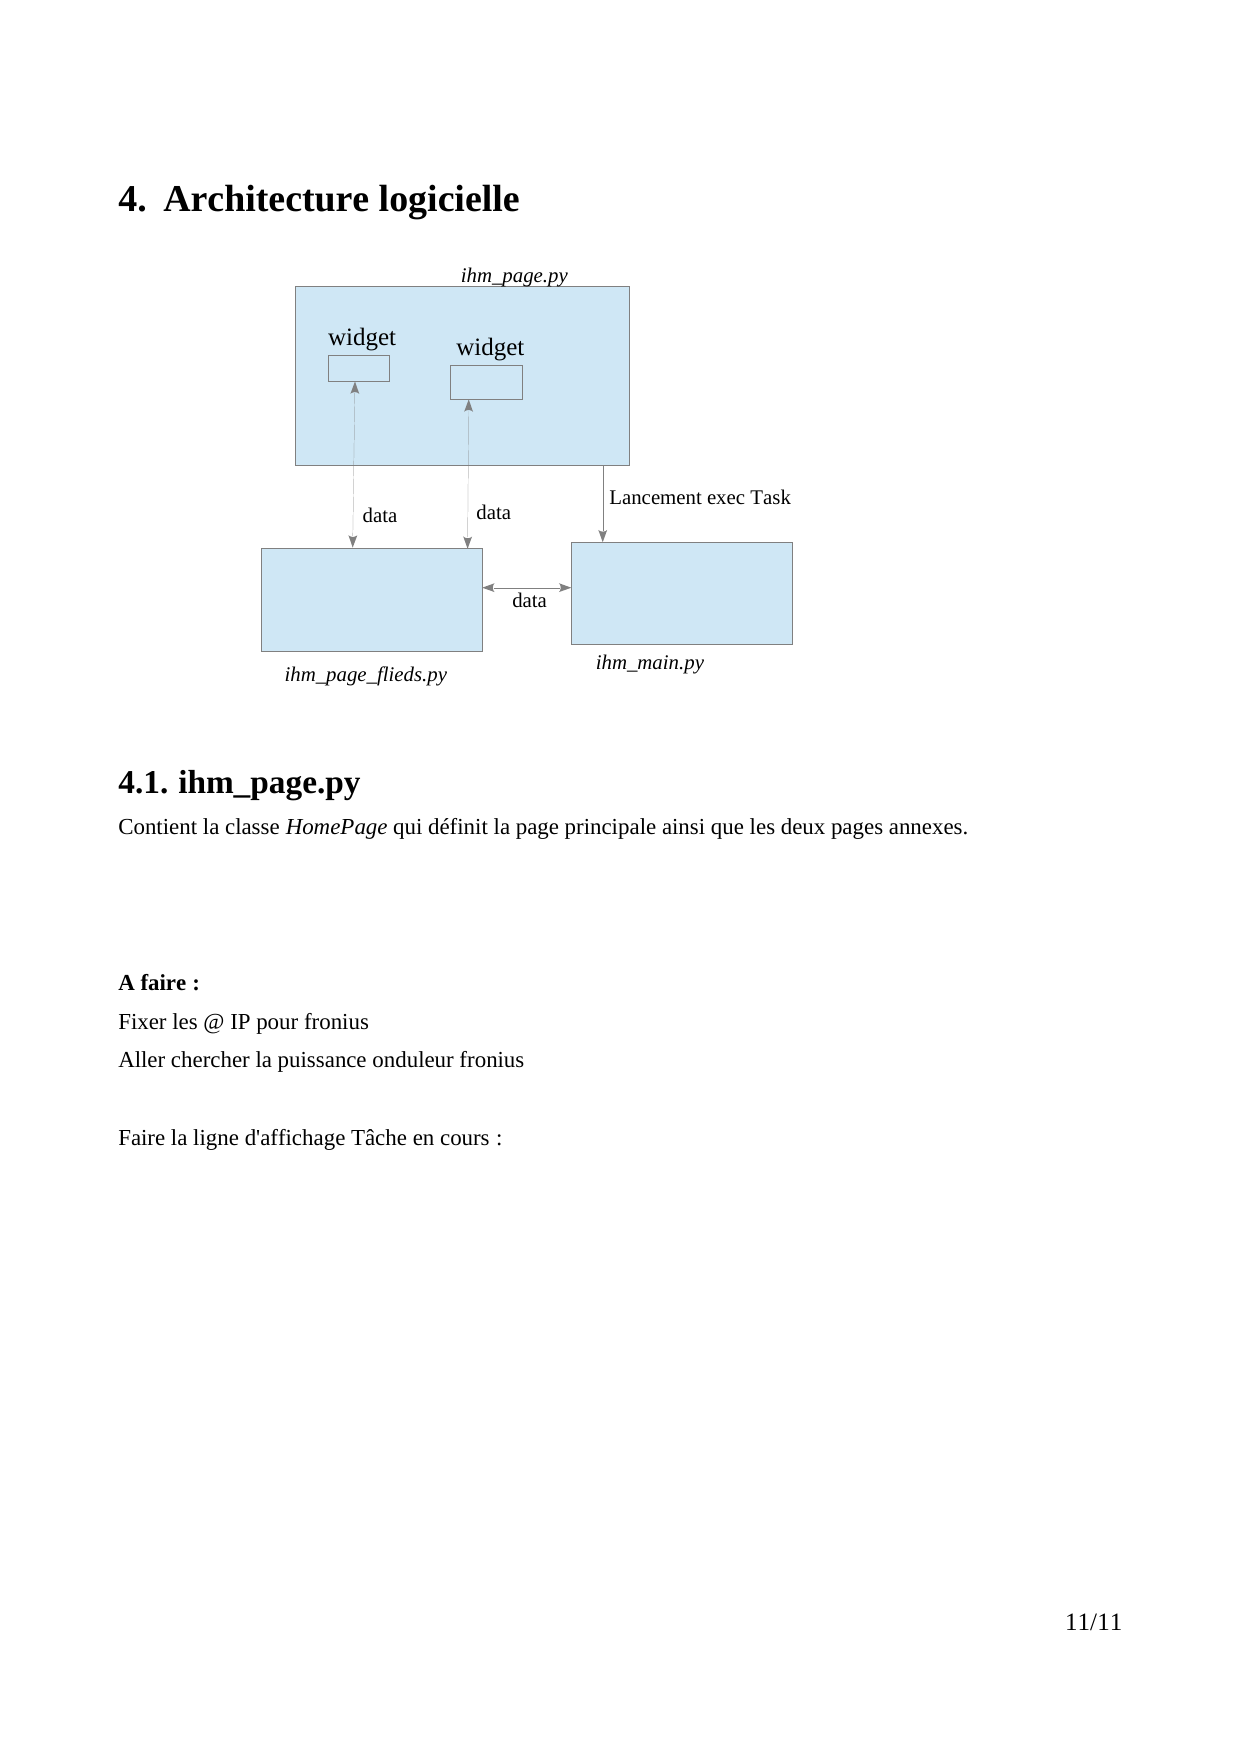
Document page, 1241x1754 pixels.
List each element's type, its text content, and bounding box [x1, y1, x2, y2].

text Faire la ligne d'affichage Tâche en cours : [118, 1124, 1122, 1151]
subtitle ihm_page.py [118, 763, 1122, 801]
text Fixer les @ IP pour fronius [118, 1008, 1122, 1034]
text A faire : [118, 969, 1122, 995]
text Contient la classe HomePage qui définit la page principale ainsi que les deux pages annexes. [118, 813, 1122, 840]
text Aller chercher la puissance onduleur fronius [118, 1047, 1122, 1073]
subtitle Architecture logicielle [118, 176, 1122, 220]
